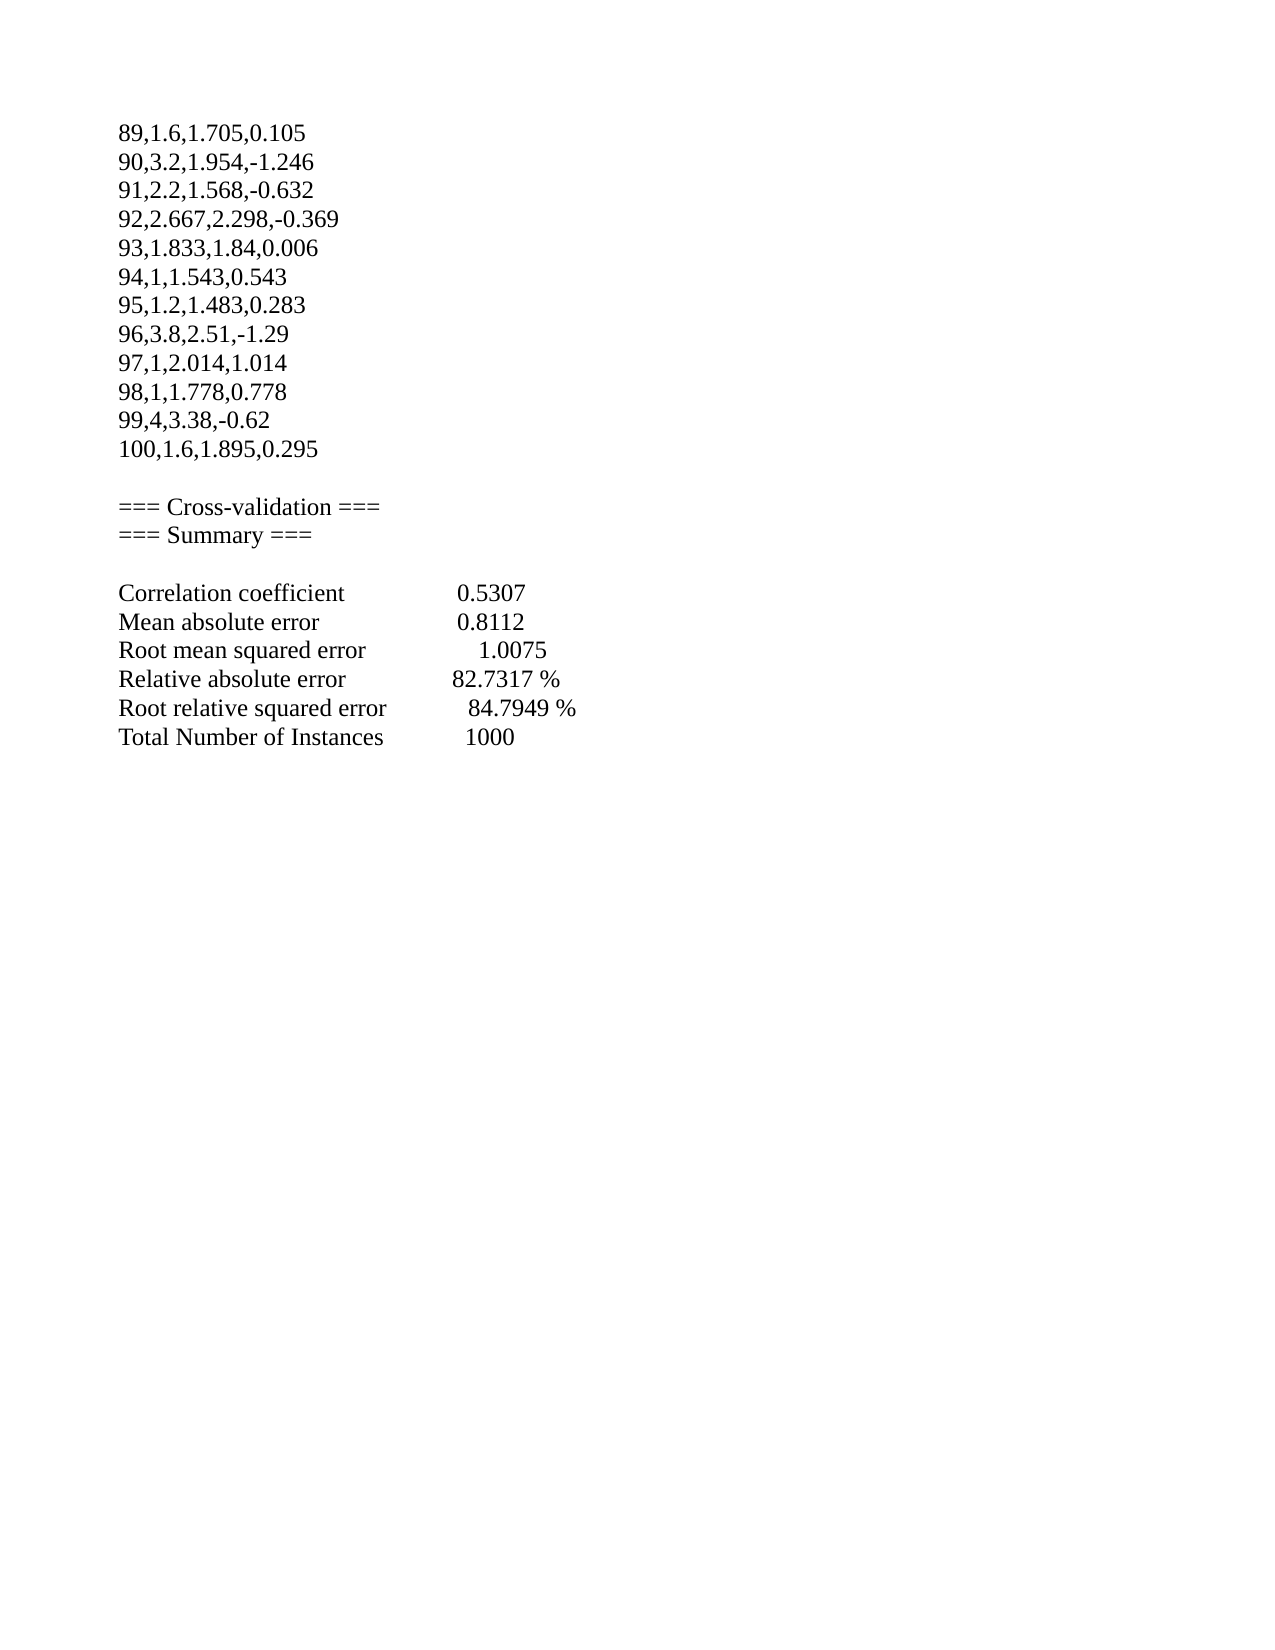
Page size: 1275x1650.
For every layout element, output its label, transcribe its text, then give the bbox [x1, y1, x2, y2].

text === Summary === [118, 521, 1157, 549]
text 95,1.2,1.483,0.283 [118, 291, 1157, 319]
text 92,2.667,2.298,-0.369 [118, 204, 1157, 233]
text 96,3.8,2.51,-1.29 [118, 319, 1157, 348]
text Root relative squared error 84.7949 % [118, 693, 1157, 722]
text 89,1.6,1.705,0.105 [118, 118, 1157, 147]
text 90,3.2,1.954,-1.246 [118, 147, 1157, 176]
text Relative absolute error 82.7317 % [118, 664, 1157, 693]
text === Cross-validation === [118, 492, 1157, 521]
text 98,1,1.778,0.778 [118, 377, 1157, 406]
text Root mean squared error 1.0075 [118, 636, 1157, 664]
text 93,1.833,1.84,0.006 [118, 233, 1157, 262]
text 94,1,1.543,0.543 [118, 262, 1157, 291]
text 99,4,3.38,-0.62 [118, 406, 1157, 434]
text 100,1.6,1.895,0.295 [118, 434, 1157, 463]
text Mean absolute error 0.8112 [118, 607, 1157, 636]
text 91,2.2,1.568,-0.632 [118, 176, 1157, 204]
text Total Number of Instances 1000 [118, 722, 1157, 751]
text 97,1,2.014,1.014 [118, 348, 1157, 377]
text Correlation coefficient 0.5307 [118, 578, 1157, 607]
